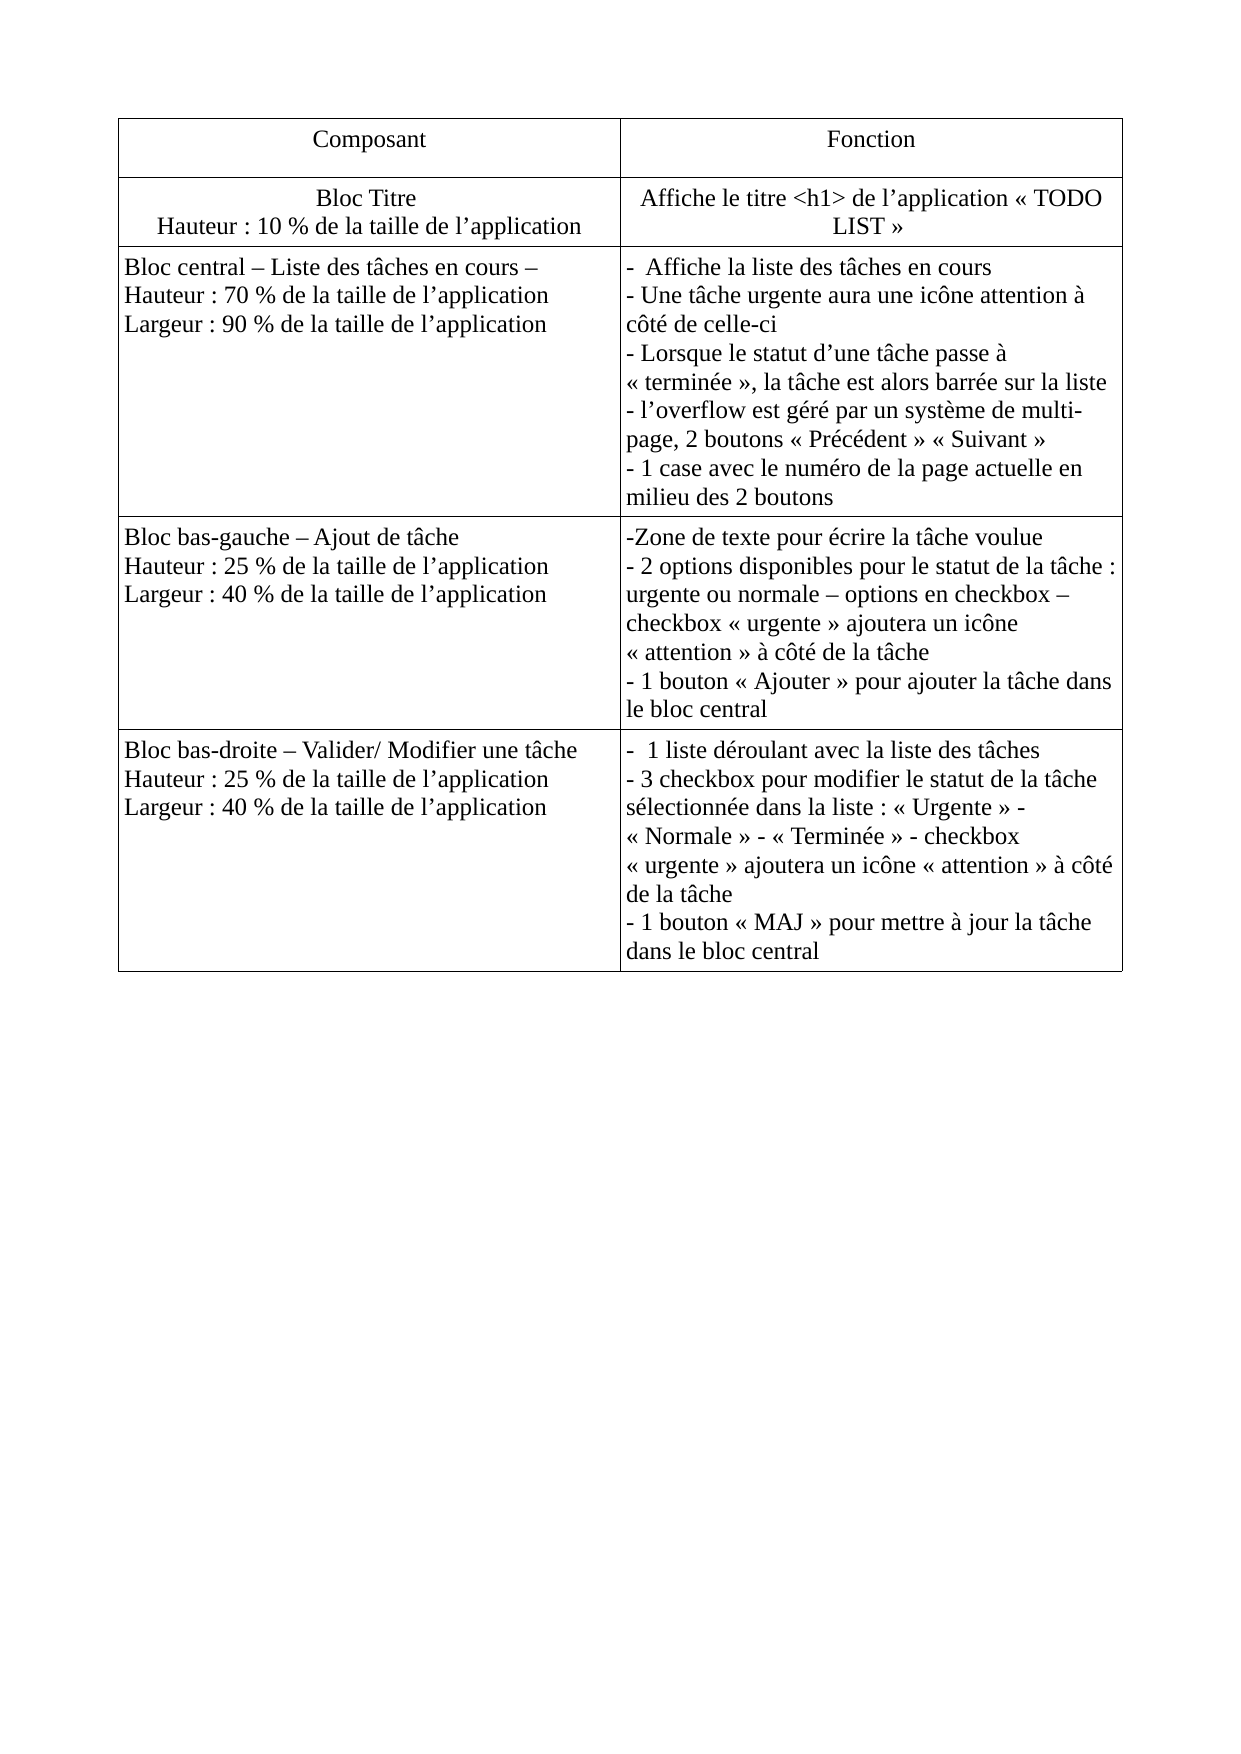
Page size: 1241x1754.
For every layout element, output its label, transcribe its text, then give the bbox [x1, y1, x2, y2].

table_header Composant [119, 119, 620, 177]
table_cell Bloc bas-gauche – Ajout de tâche Hauteur : 25 % de la taille de l’application Largeur : 40 % de la taille de l’application [119, 517, 620, 729]
table_cell Bloc Titre Hauteur : 10 % de la taille de l’application [119, 178, 620, 246]
table_cell - 1 liste déroulant avec la liste des tâches - 3 checkbox pour modifier le statut de la tâche sélectionnée dans la liste : « Urgente » - « Normale » - « Terminée » - checkbox « urgente » ajoutera un icône « attention » à côté de la tâche - 1 bouton « MAJ » pour mettre à jour la tâche dans le bloc central [621, 730, 1122, 971]
table_cell -Zone de texte pour écrire la tâche voulue - 2 options disponibles pour le statut de la tâche : urgente ou normale – options en checkbox – checkbox « urgente » ajoutera un icône « attention » à côté de la tâche - 1 bouton « Ajouter » pour ajouter la tâche dans le bloc central [621, 517, 1122, 729]
table_cell Bloc bas-droite – Valider/ Modifier une tâche Hauteur : 25 % de la taille de l’application Largeur : 40 % de la taille de l’application [119, 730, 620, 971]
table_header Fonction [621, 119, 1122, 177]
table_cell Bloc central – Liste des tâches en cours – Hauteur : 70 % de la taille de l’application Largeur : 90 % de la taille de l’application [119, 247, 620, 516]
table_cell - Affiche la liste des tâches en cours - Une tâche urgente aura une icône attention à côté de celle-ci - Lorsque le statut d’une tâche passe à « terminée », la tâche est alors barrée sur la liste - l’overflow est géré par un système de multi-page, 2 boutons « Précédent » « Suivant » - 1 case avec le numéro de la page actuelle en milieu des 2 boutons [621, 247, 1122, 516]
table_cell Affiche le titre <h1> de l’application « TODO LIST » [621, 178, 1122, 246]
